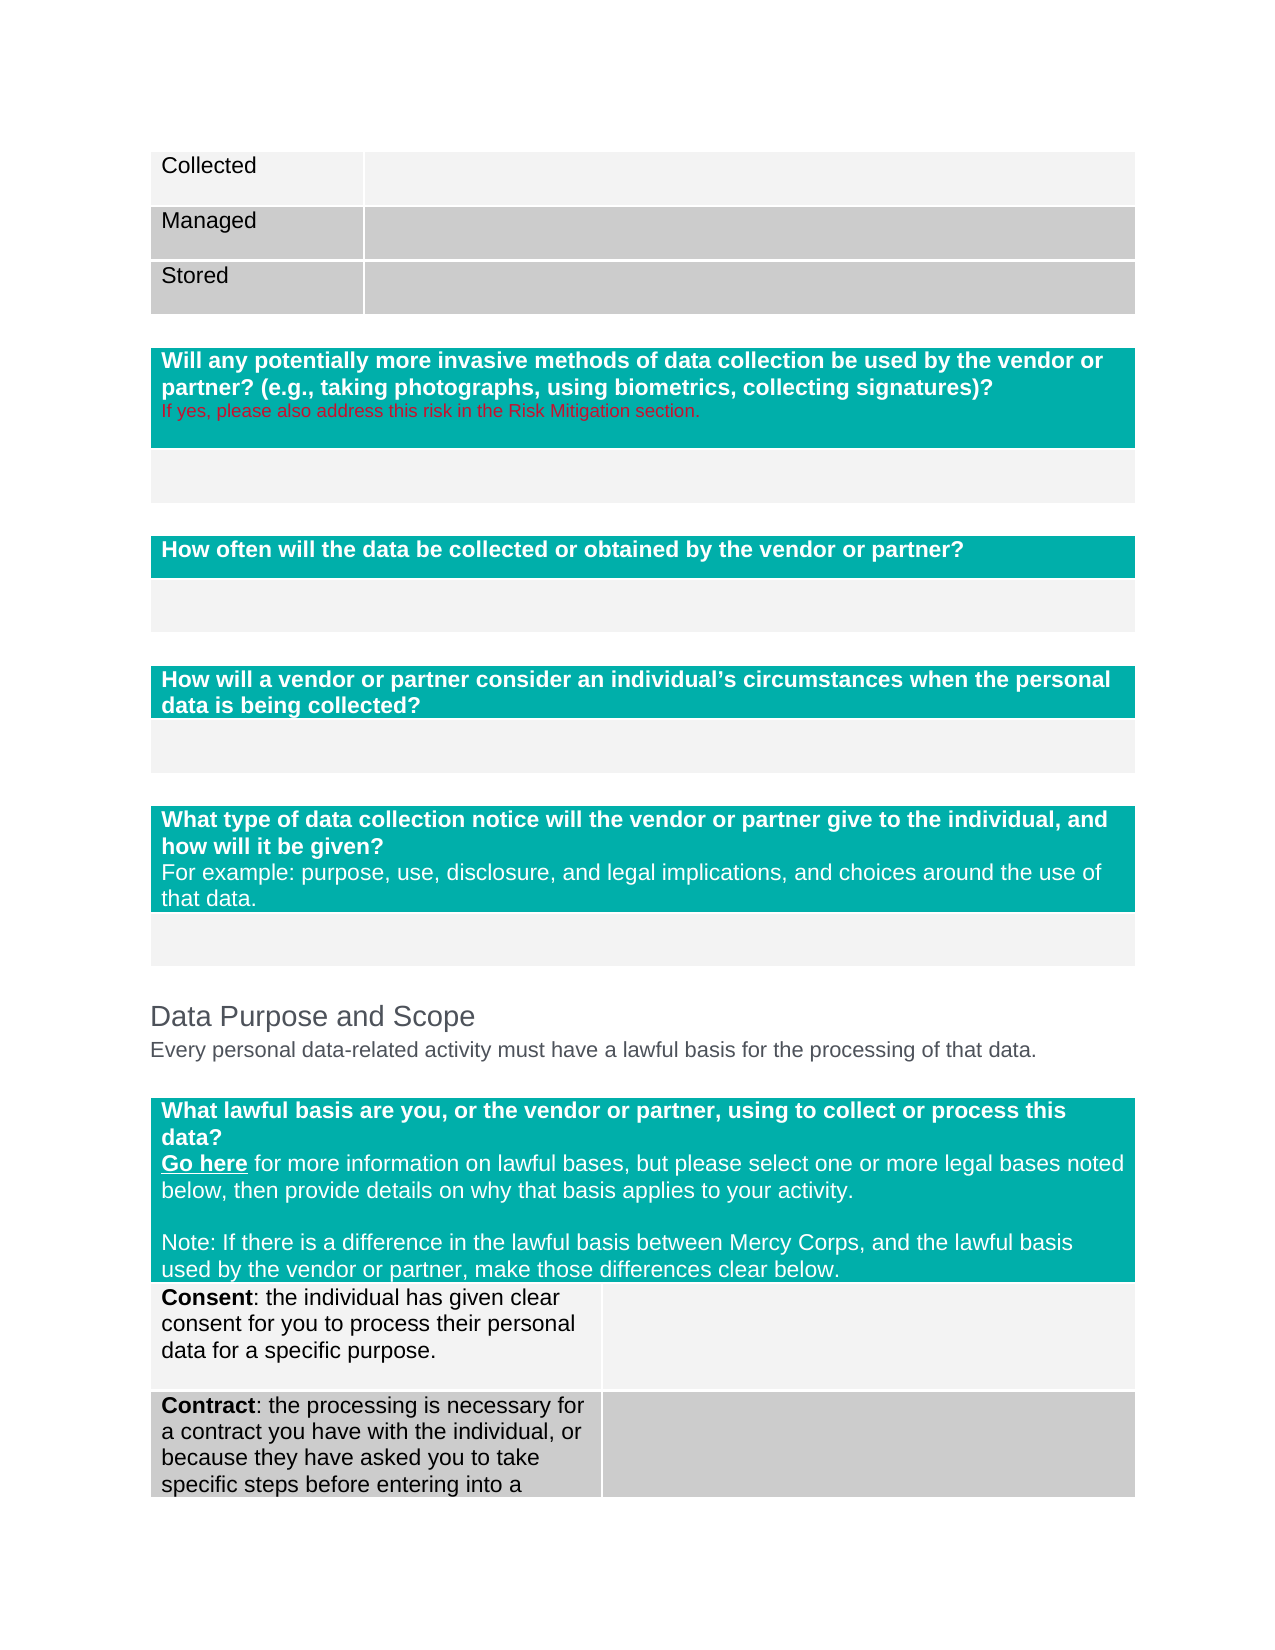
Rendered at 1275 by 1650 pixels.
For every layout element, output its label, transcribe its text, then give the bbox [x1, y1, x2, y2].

table_cell [365, 207, 1135, 259]
table_cell [151, 580, 1135, 632]
table_cell Managed [151, 207, 363, 259]
table_cell [151, 450, 1135, 503]
table_header What type of data collection notice will the vendor or partner give to the individual, and how will it be given? For example: purpose, use, disclosure, and legal implications, and choices around the use of that data. [151, 806, 1135, 912]
text Every personal data-related activity must have a lawful basis for the processing of that data. [150, 1037, 1125, 1062]
table_cell Contract: the processing is necessary for a contract you have with the individual, or because they have asked you to take specific steps before entering into a [151, 1392, 601, 1497]
table_cell [365, 262, 1135, 314]
table_cell [603, 1392, 1135, 1497]
table_cell [151, 914, 1135, 966]
table_header How will a vendor or partner consider an individual’s circumstances when the personal data is being collected? [151, 666, 1135, 718]
table_cell [603, 1284, 1135, 1389]
table_cell [151, 720, 1135, 773]
table_cell Consent: the individual has given clear consent for you to process their personal data for a specific purpose. [151, 1284, 601, 1389]
table_cell [365, 152, 1135, 205]
table_cell Collected [151, 152, 363, 205]
text Data Purpose and Scope [150, 999, 1125, 1032]
table_cell Stored [151, 262, 363, 314]
table_header What lawful basis are you, or the vendor or partner, using to collect or process this data? Go here for more information on lawful bases, but please select one or more legal bases noted below, then provide details on why that basis applies to your activity. Note: If there is a difference in the lawful basis between Mercy Corps, and the lawful basis used by the vendor or partner, make those differences clear below. [151, 1098, 1135, 1282]
table_header How often will the data be collected or obtained by the vendor or partner? [151, 536, 1135, 578]
table_header Will any potentially more invasive methods of data collection be used by the vendor or partner? (e.g., taking photographs, using biometrics, collecting signatures)? If yes, please also address this risk in the Risk Mitigation section. [151, 348, 1135, 448]
